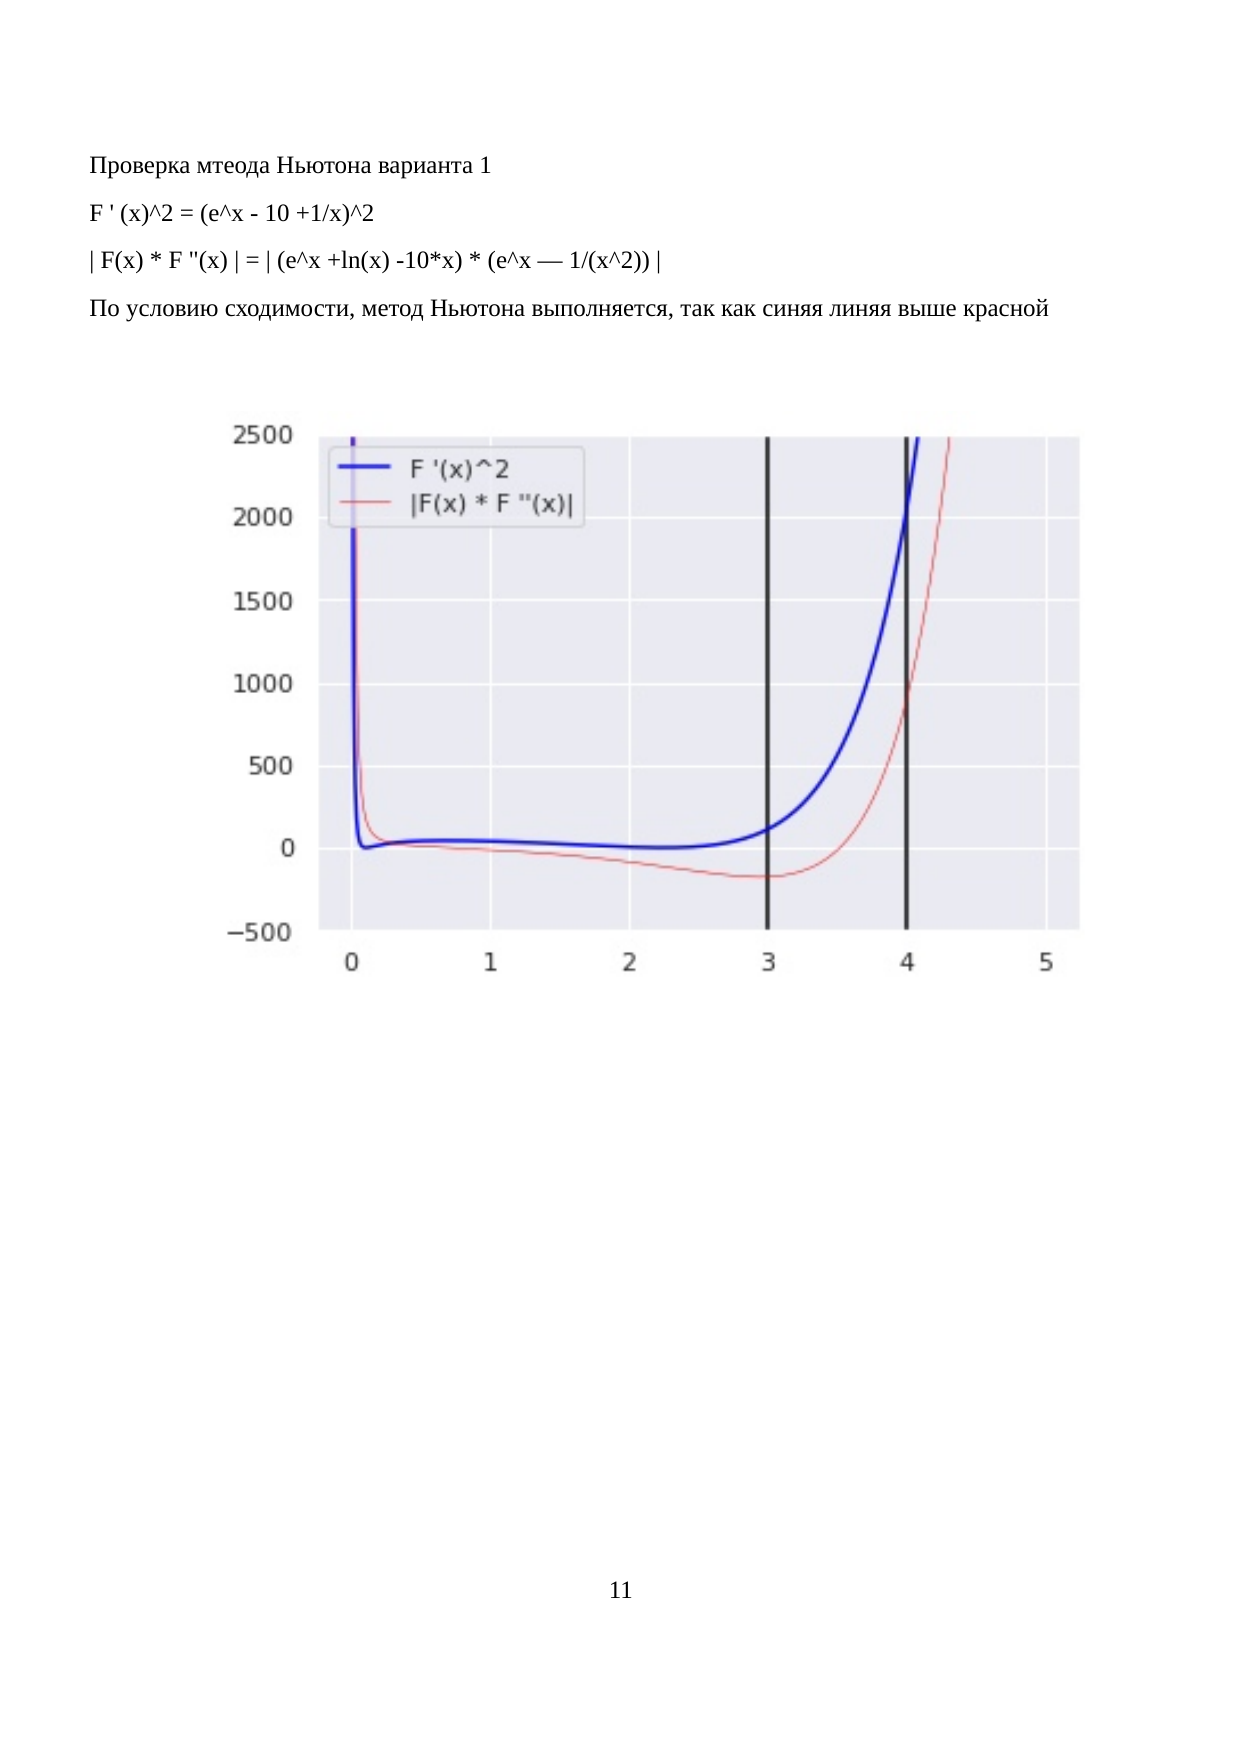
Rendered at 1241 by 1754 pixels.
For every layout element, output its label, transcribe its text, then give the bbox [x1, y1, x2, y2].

picture [210, 411, 1094, 992]
text | F(x) * F "(x) | = | (e^x +ln(x) -10*x) * (e^x — 1/(x^2)) | [89, 245, 1152, 274]
text Проверка мтеода Ньютона варианта 1 [89, 150, 1152, 179]
text F ' (x)^2 = (e^x - 10 +1/x)^2 [89, 198, 1152, 226]
text По условию сходимости, метод Ньютона выполняется, так как синяя линяя выше красной [89, 293, 1152, 322]
